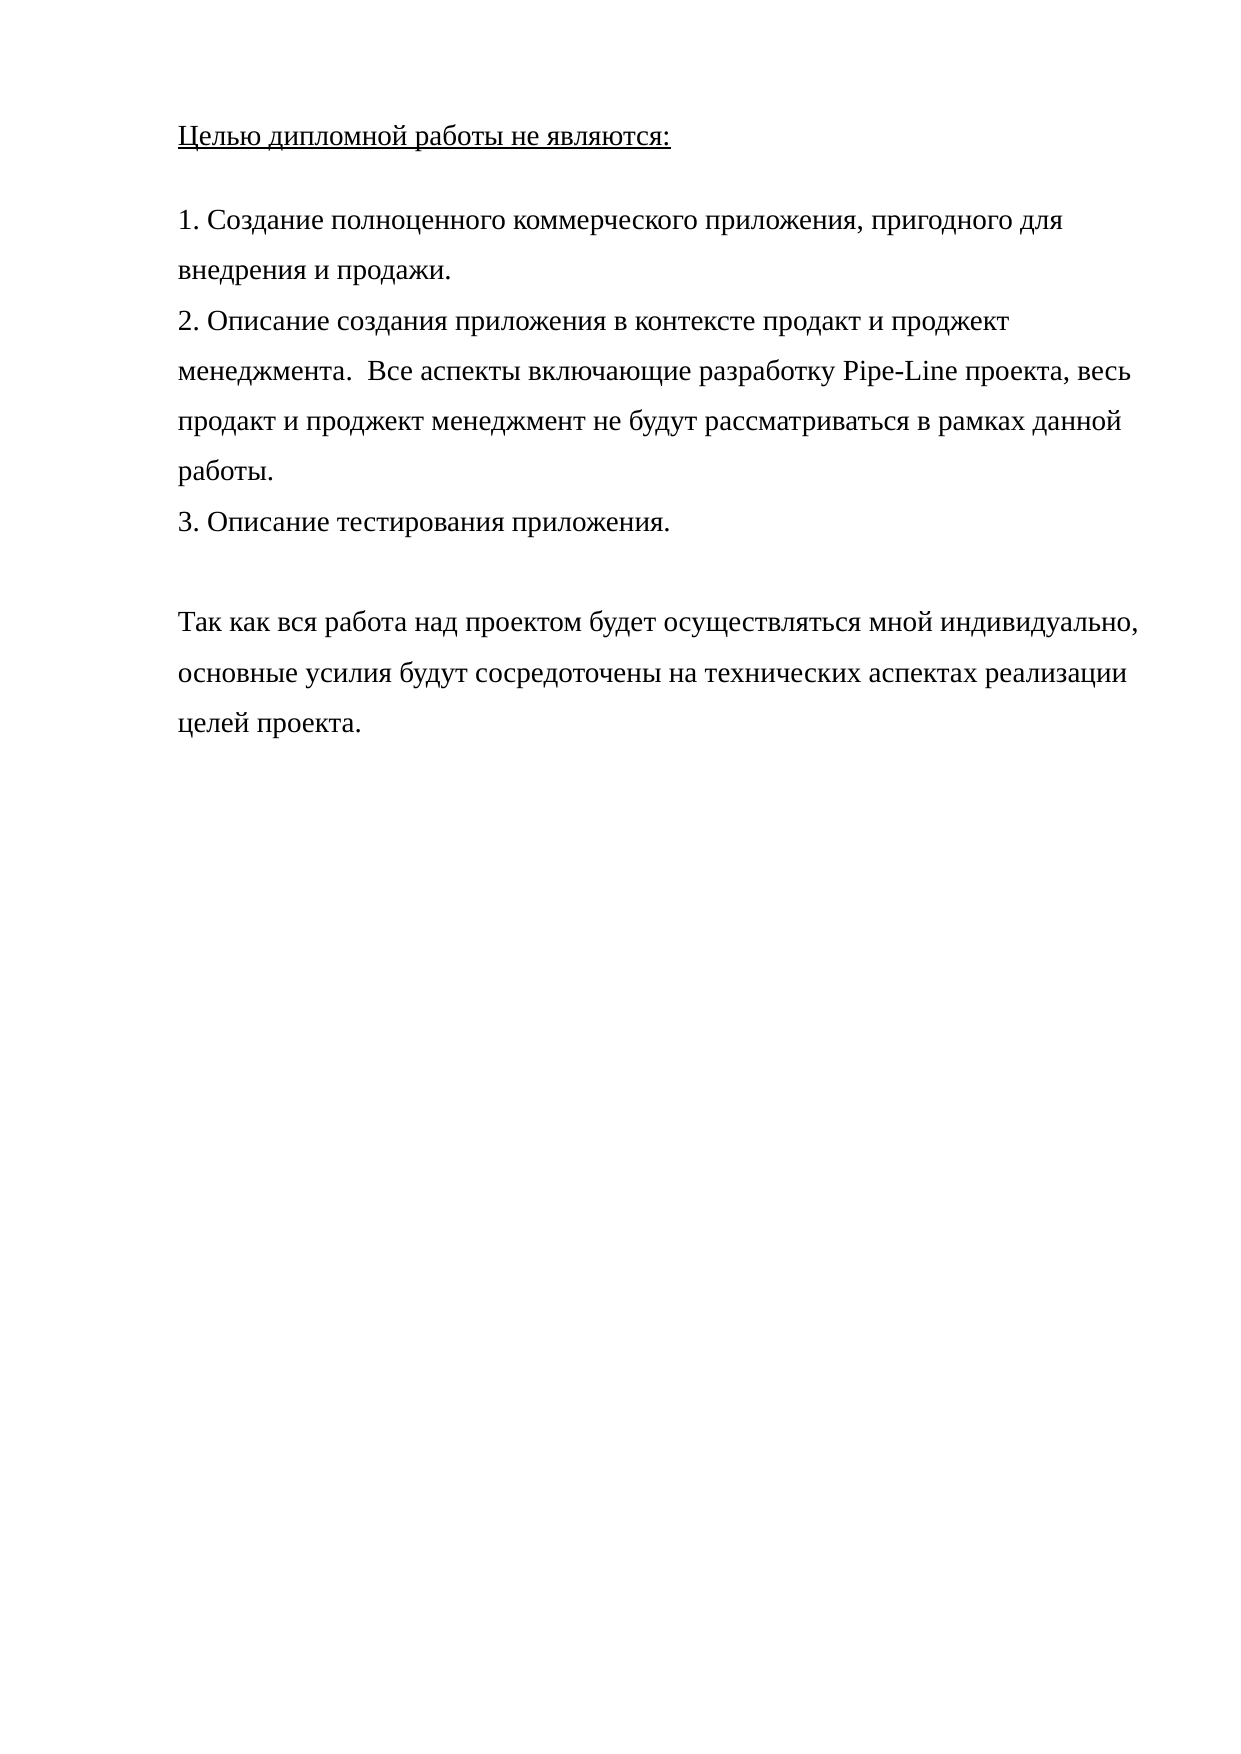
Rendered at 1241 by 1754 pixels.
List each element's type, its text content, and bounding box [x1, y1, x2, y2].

text 3. Описание тестирования приложения. [178, 504, 1182, 537]
text Так как вся работа над проектом будет осуществляться мной индивидуально, основные усилия будут сосредоточены на технических аспектах реализации целей проекта. [178, 604, 1182, 739]
text Целью дипломной работы не являются: [178, 118, 1182, 152]
text 2. Описание создания приложения в контексте продакт и проджект менеджмента. Все аспекты включающие разработку Pipe-Line проекта, весь продакт и проджект менеджмент не будут рассматриваться в рамках данной работы. [178, 303, 1182, 487]
text 1. Создание полноценного коммерческого приложения, пригодного для внедрения и продажи. [178, 202, 1182, 286]
